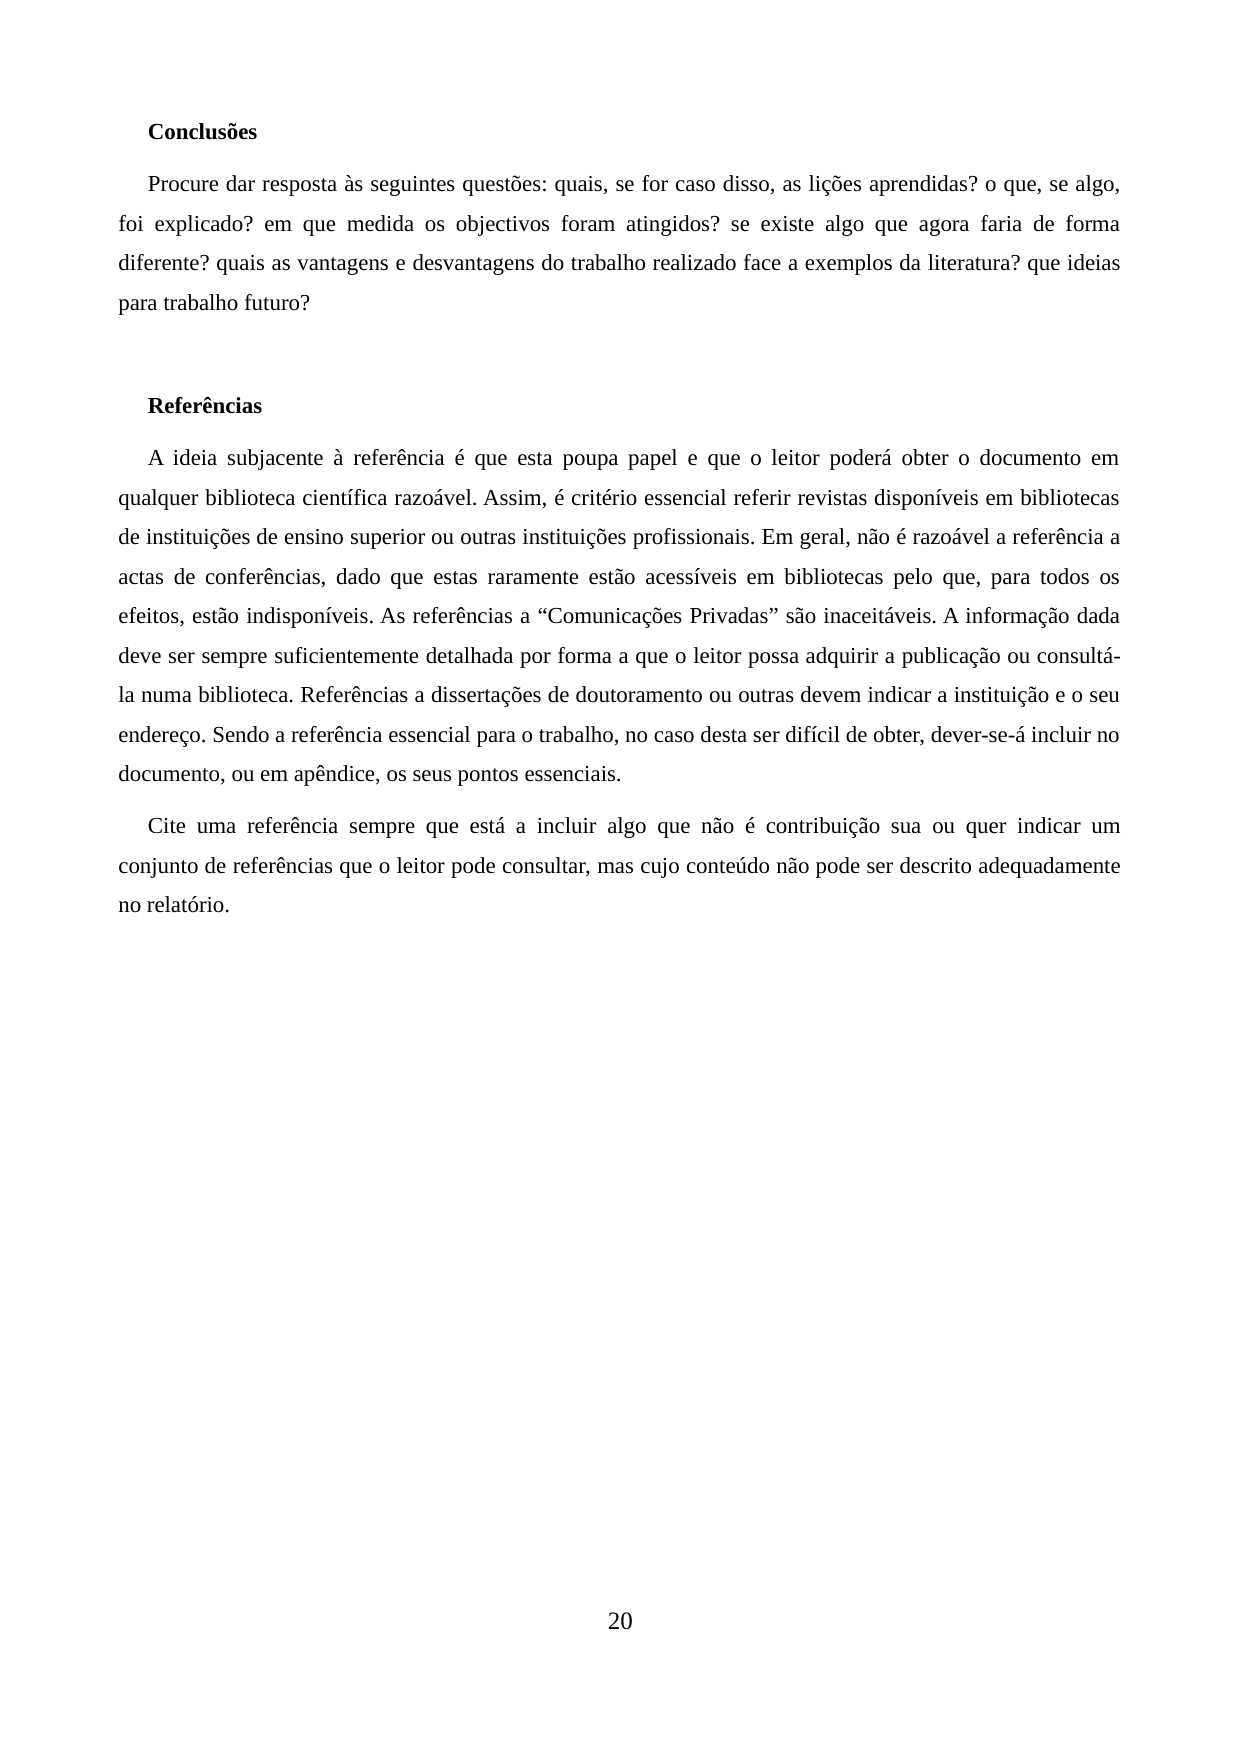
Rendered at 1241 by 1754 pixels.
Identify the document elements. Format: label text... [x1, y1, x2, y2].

text Conclusões [118, 118, 1122, 144]
text Cite uma referência sempre que está a incluir algo que não é contribuição sua ou quer indicar um conjunto de referências que o leitor pode consultar, mas cujo conteúdo não pode ser descrito adequadamente no relatório. [118, 812, 1122, 918]
text A ideia subjacente à referência é que esta poupa papel e que o leitor poderá obter o documento em qualquer biblioteca científica razoável. Assim, é critério essencial referir revistas disponíveis em bibliotecas de instituições de ensino superior ou outras instituições profissionais. Em geral, não é razoável a referência a actas de conferências, dado que estas raramente estão acessíveis em bibliotecas pelo que, para todos os efeitos, estão indisponíveis. As referências a “Comunicações Privadas” são inaceitáveis. A informação dada deve ser sempre suficientemente detalhada por forma a que o leitor possa adquirir a publicação ou consultá-la numa biblioteca. Referências a dissertações de doutoramento ou outras devem indicar a instituição e o seu endereço. Sendo a referência essencial para o trabalho, no caso desta ser difícil de obter, dever-se-á incluir no documento, ou em apêndice, os seus pontos essenciais. [118, 444, 1122, 787]
text Referências [118, 392, 1122, 419]
text Procure dar resposta às seguintes questões: quais, se for caso disso, as lições aprendidas? o que, se algo, foi explicado? em que medida os objectivos foram atingidos? se existe algo que agora faria de forma diferente? quais as vantagens e desvantagens do trabalho realizado face a exemplos da literatura? que ideias para trabalho futuro? [118, 170, 1122, 315]
